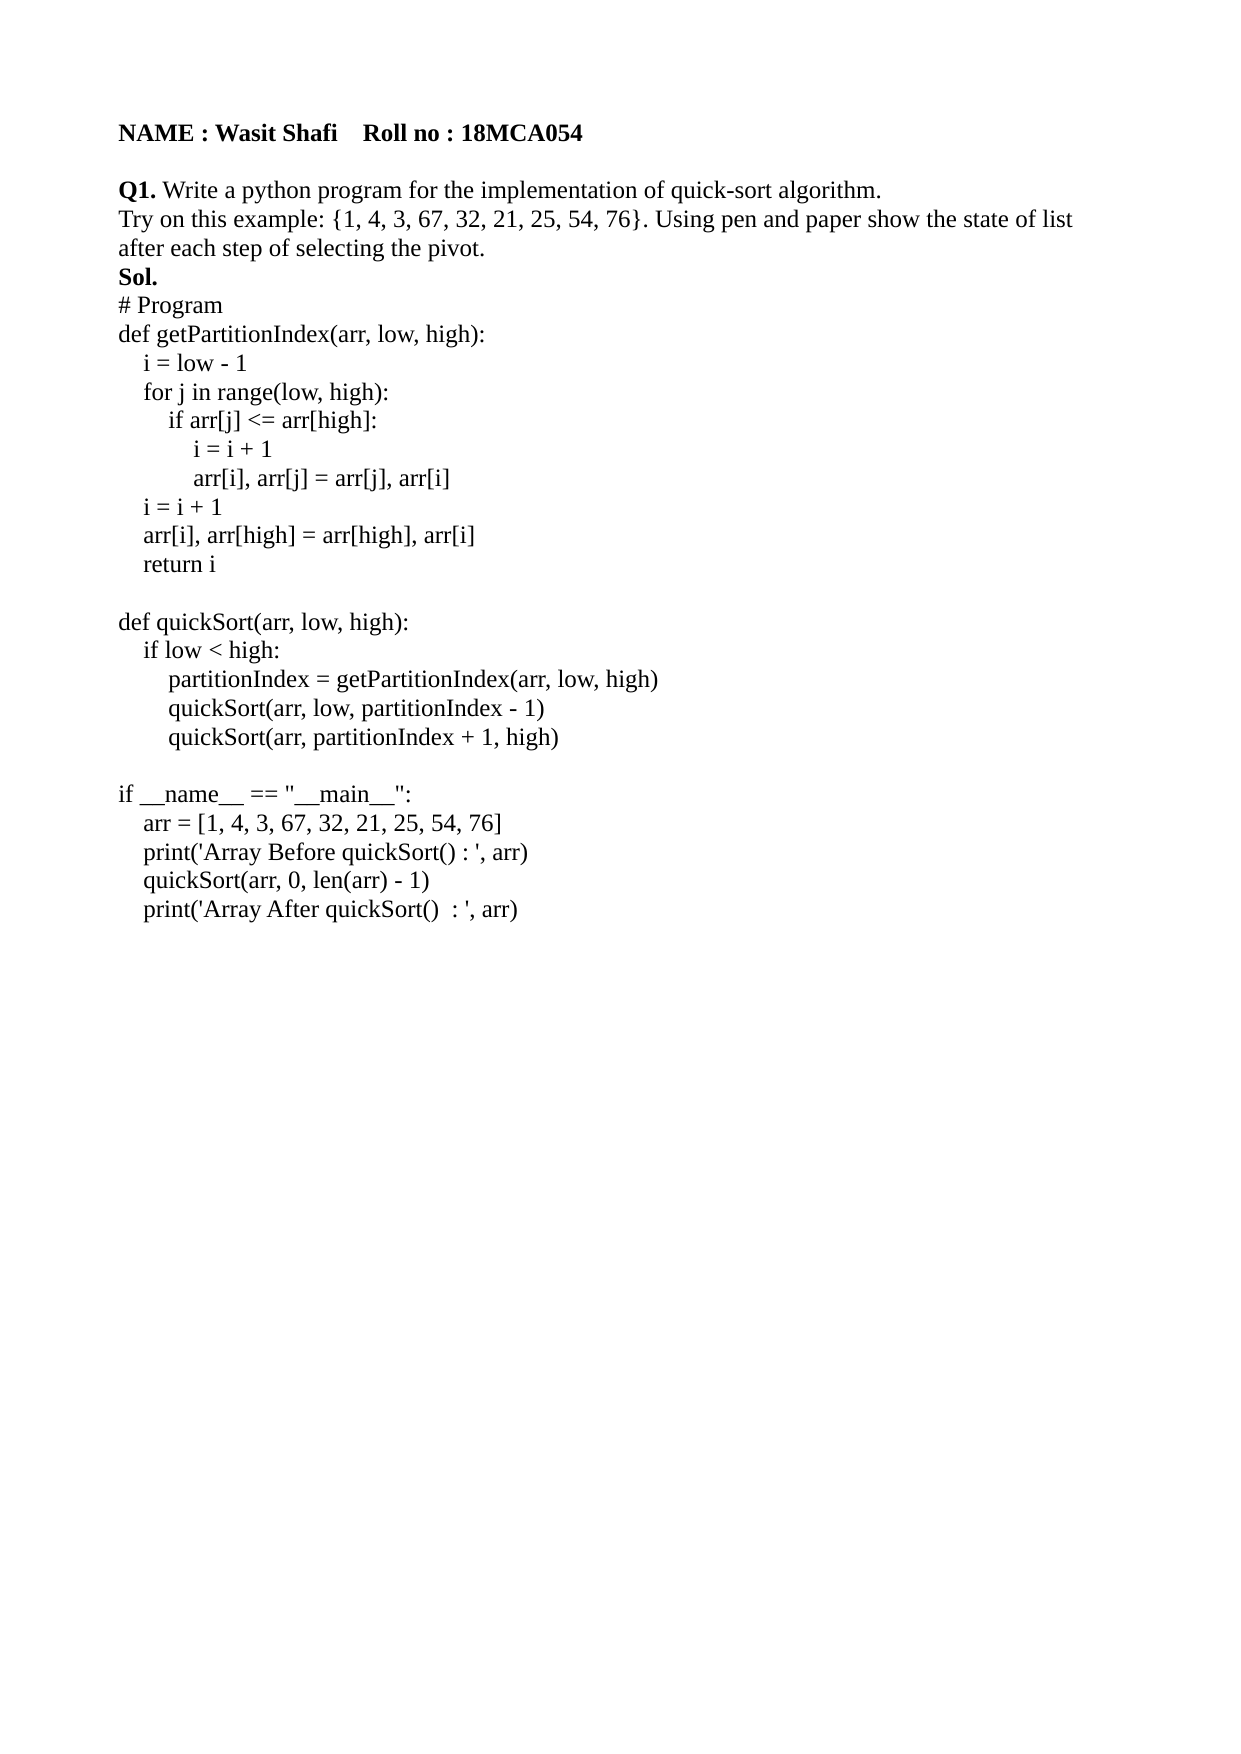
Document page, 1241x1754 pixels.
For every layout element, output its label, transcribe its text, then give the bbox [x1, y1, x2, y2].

text arr[i], arr[j] = arr[j], arr[i] [118, 463, 1122, 492]
text if arr[j] <= arr[high]: [118, 406, 1122, 434]
text print('Array Before quickSort() : ', arr) [118, 837, 1122, 866]
text quickSort(arr, 0, len(arr) - 1) [118, 866, 1122, 894]
text Sol. [118, 262, 1122, 291]
text return i [118, 549, 1122, 578]
text Q1. Write a python program for the implementation of quick-sort algorithm. [118, 176, 1122, 204]
text def quickSort(arr, low, high): [118, 607, 1122, 636]
text quickSort(arr, partitionIndex + 1, high) [118, 722, 1122, 751]
text if __name__ == "__main__": [118, 779, 1122, 808]
text i = low - 1 [118, 348, 1122, 377]
text for j in range(low, high): [118, 377, 1122, 406]
text if low < high: [118, 636, 1122, 664]
text arr[i], arr[high] = arr[high], arr[i] [118, 521, 1122, 549]
text partitionIndex = getPartitionIndex(arr, low, high) [118, 664, 1122, 693]
text i = i + 1 [118, 434, 1122, 463]
text print('Array After quickSort() : ', arr) [118, 894, 1122, 923]
text NAME : Wasit Shafi Roll no : 18MCA054 [118, 118, 1122, 147]
text arr = [1, 4, 3, 67, 32, 21, 25, 54, 76] [118, 808, 1122, 837]
text # Program [118, 291, 1122, 319]
text quickSort(arr, low, partitionIndex - 1) [118, 693, 1122, 722]
text def getPartitionIndex(arr, low, high): [118, 319, 1122, 348]
text i = i + 1 [118, 492, 1122, 521]
text after each step of selecting the pivot. [118, 233, 1122, 262]
text Try on this example: {1, 4, 3, 67, 32, 21, 25, 54, 76}. Using pen and paper show the state of list [118, 204, 1122, 233]
